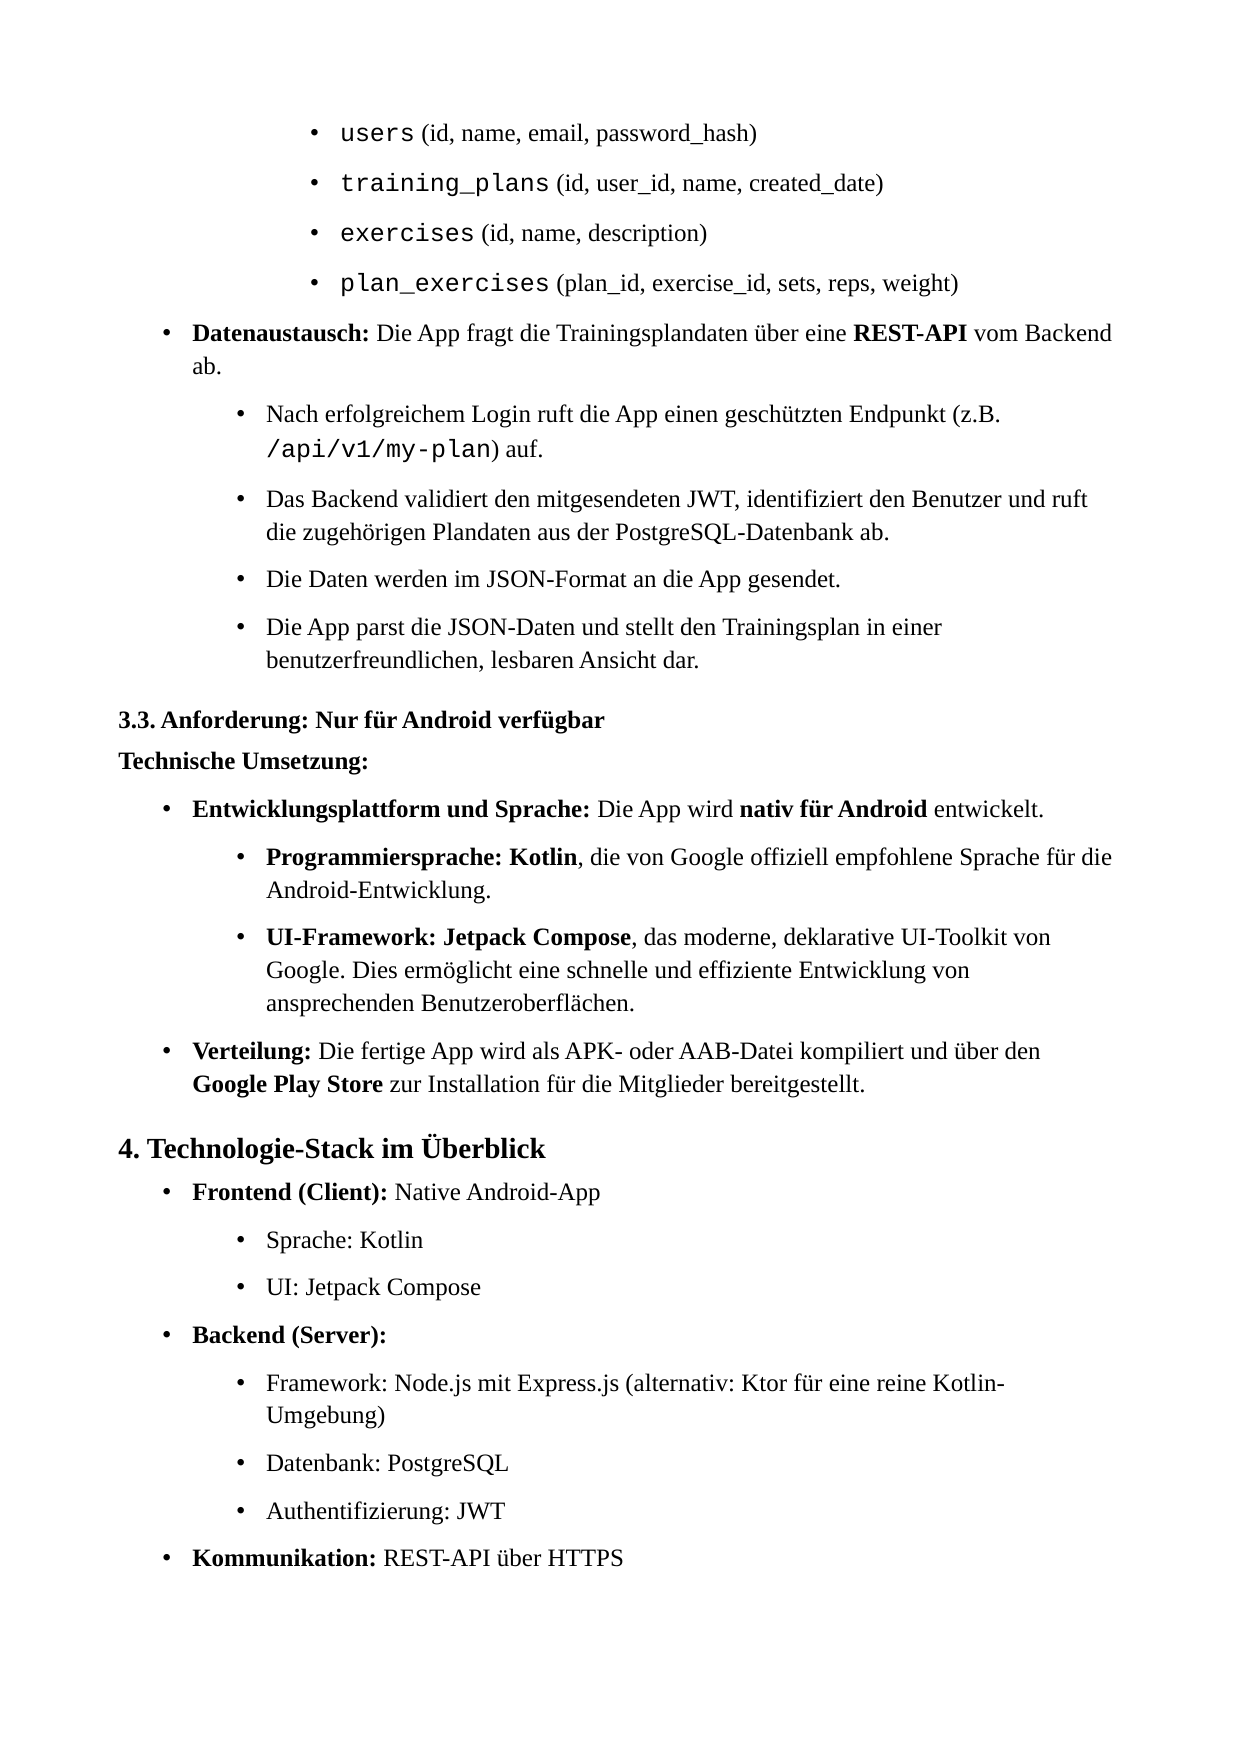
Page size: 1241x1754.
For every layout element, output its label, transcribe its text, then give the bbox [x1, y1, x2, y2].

list Kommunikation: REST-API über HTTPS [162, 1543, 1122, 1572]
subtitle 3.3. Anforderung: Nur für Android verfügbar [118, 705, 1122, 734]
list Frontend (Client): Native Android-App [162, 1177, 1122, 1206]
list plan_exercises (plan_id, exercise_id, sets, reps, weight) [310, 268, 1122, 299]
list Programmiersprache: Kotlin, die von Google offiziell empfohlene Sprache für die Android-Entwicklung. [236, 842, 1122, 903]
list Framework: Node.js mit Express.js (alternativ: Ktor für eine reine Kotlin-Umgebung) [236, 1368, 1122, 1429]
list Verteilung: Die fertige App wird als APK- oder AAB-Datei kompiliert und über den Google Play Store zur Installation für die Mitglieder bereitgestellt. [162, 1036, 1122, 1098]
list Authentifizierung: JWT [236, 1496, 1122, 1524]
list exercises (id, name, description) [310, 218, 1122, 249]
list Entwicklungsplattform und Sprache: Die App wird nativ für Android entwickelt. [162, 794, 1122, 823]
text Technische Umsetzung: [118, 746, 1122, 775]
list Die Daten werden im JSON-Format an die App gesendet. [236, 564, 1122, 593]
list UI: Jetpack Compose [236, 1272, 1122, 1301]
list Die App parst die JSON-Daten und stellt den Trainingsplan in einer benutzerfreundlichen, lesbaren Ansicht dar. [236, 612, 1122, 674]
list users (id, name, email, password_hash) [310, 118, 1122, 149]
list Nach erfolgreichem Login ruft die App einen geschützten Endpunkt (z.B. /api/v1/my-plan) auf. [236, 399, 1122, 465]
list Sprache: Kotlin [236, 1225, 1122, 1253]
list training_plans (id, user_id, name, created_date) [310, 168, 1122, 199]
list UI-Framework: Jetpack Compose, das moderne, deklarative UI-Toolkit von Google. Dies ermöglicht eine schnelle und effiziente Entwicklung von ansprechenden Benutzeroberflächen. [236, 922, 1122, 1017]
list Datenaustausch: Die App fragt die Trainingsplandaten über eine REST-API vom Backend ab. [162, 318, 1122, 380]
list Datenbank: PostgreSQL [236, 1448, 1122, 1477]
list Das Backend validiert den mitgesendeten JWT, identifiziert den Benutzer und ruft die zugehörigen Plandaten aus der PostgreSQL-Datenbank ab. [236, 484, 1122, 546]
list Backend (Server): [162, 1320, 1122, 1349]
subtitle 4. Technologie-Stack im Überblick [118, 1131, 1122, 1165]
